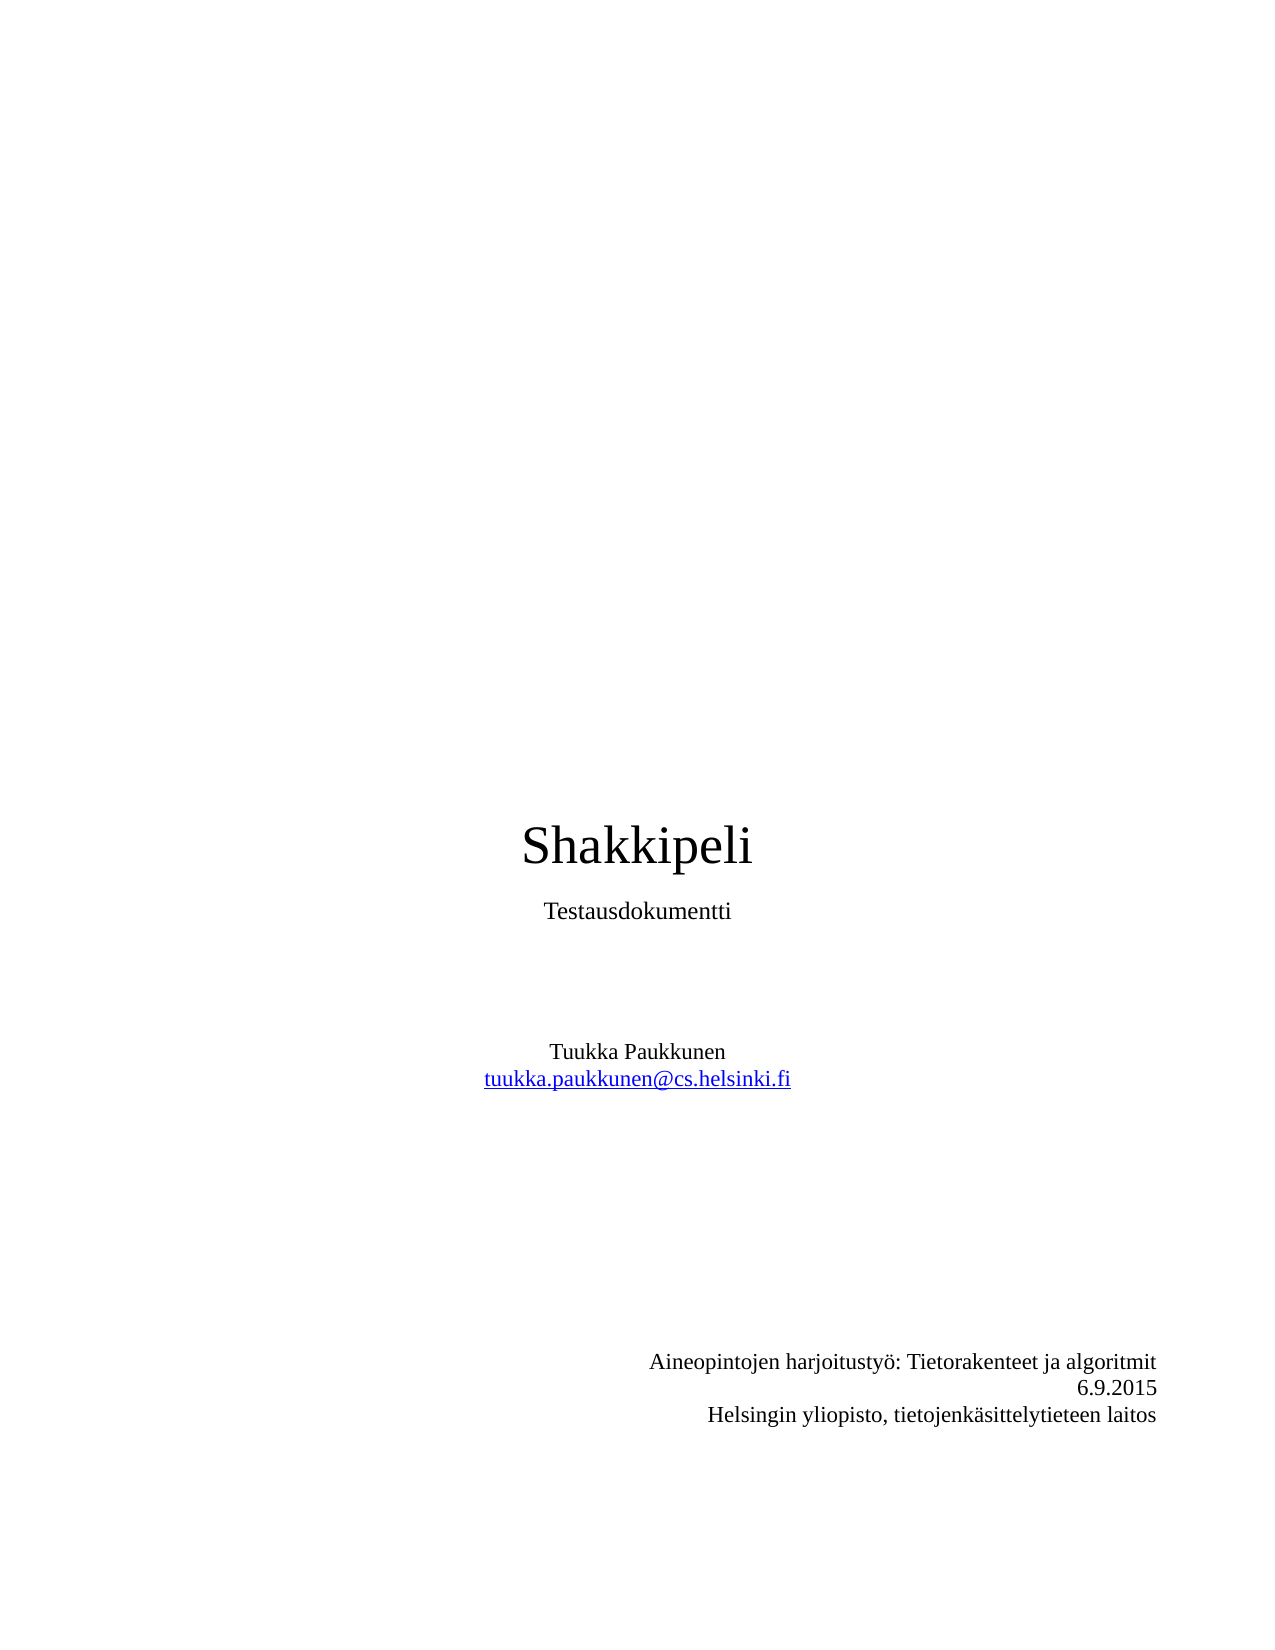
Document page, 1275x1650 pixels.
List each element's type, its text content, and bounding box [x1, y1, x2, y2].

subtitle Testausdokumentti [118, 896, 1157, 924]
text Aineopintojen harjoitustyö: Tietorakenteet ja algoritmit 6.9.2015 Helsingin yliopisto, tietojenkäsittelytieteen laitos [118, 1348, 1157, 1427]
text Tuukka Paukkunen tuukka.paukkunen@cs.helsinki.fi [118, 1038, 1157, 1091]
title Shakkipeli [118, 813, 1157, 875]
